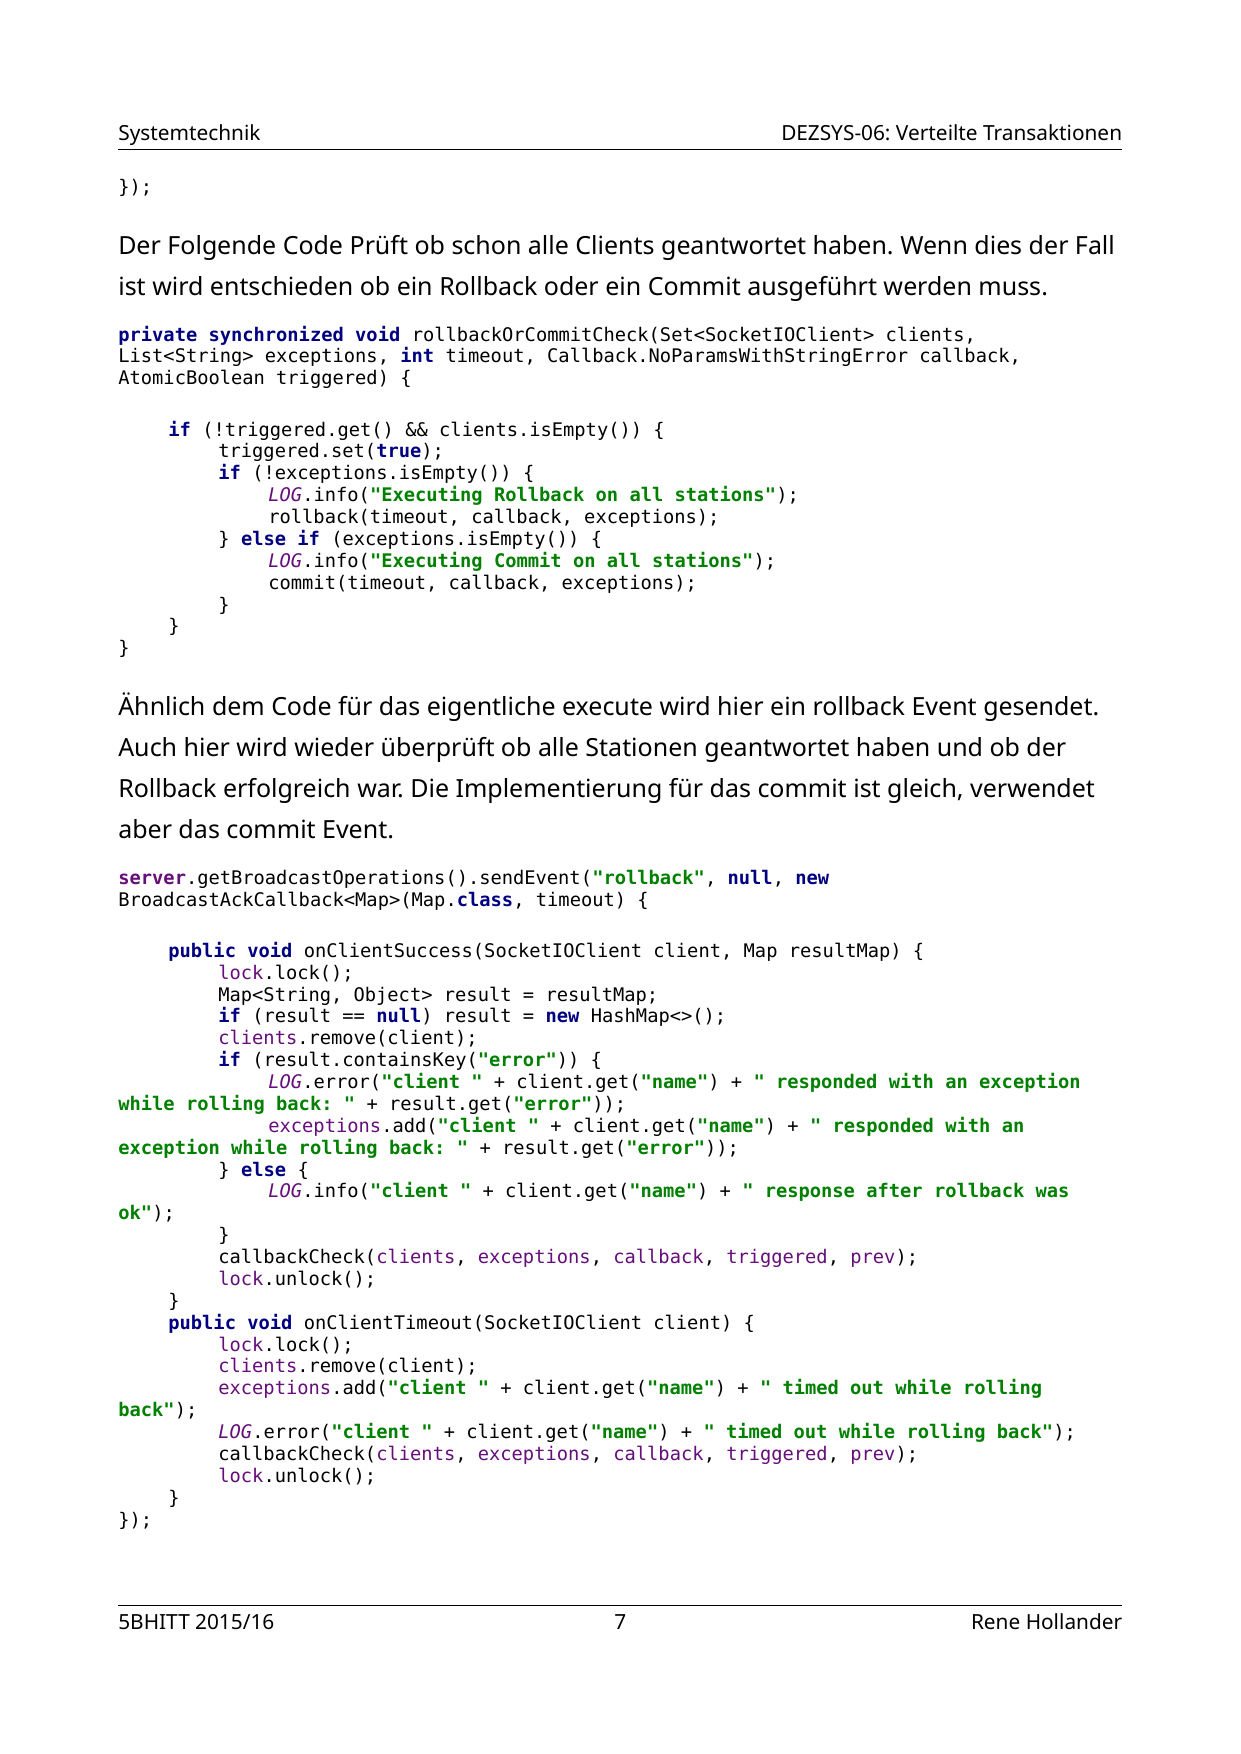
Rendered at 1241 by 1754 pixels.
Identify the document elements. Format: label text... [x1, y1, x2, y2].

text lock.unlock(); [118, 1465, 1122, 1487]
text exceptions.add("client " + client.get("name") + " responded with an exception while rolling back: " + result.get("error")); [118, 1115, 1122, 1159]
text public void onClientSuccess(SocketIOClient client, Map resultMap) { [118, 940, 1122, 962]
text if (!triggered.get() && clients.isEmpty()) { [118, 419, 1122, 441]
text private synchronized void rollbackOrCommitCheck(Set<SocketIOClient> clients, List<String> exceptions, int timeout, Callback.NoParamsWithStringError callback, AtomicBoolean triggered) { [118, 323, 1122, 389]
text callbackCheck(clients, exceptions, callback, triggered, prev); [118, 1443, 1122, 1465]
text } [118, 637, 1122, 659]
text callbackCheck(clients, exceptions, callback, triggered, prev); [118, 1246, 1122, 1268]
text LOG.error("client " + client.get("name") + " timed out while rolling back"); [118, 1421, 1122, 1443]
text } [118, 594, 1122, 616]
text }); [118, 176, 1122, 198]
text commit(timeout, callback, exceptions); [118, 572, 1122, 594]
text } [118, 1290, 1122, 1312]
text } [118, 616, 1122, 637]
text server.getBroadcastOperations().sendEvent("rollback", null, new BroadcastAckCallback<Map>(Map.class, timeout) { [118, 867, 1122, 910]
text triggered.set(true); [118, 441, 1122, 462]
text Map<String, Object> result = resultMap; [118, 984, 1122, 1006]
text LOG.info("Executing Commit on all stations"); [118, 550, 1122, 572]
text if (result == null) result = new HashMap<>(); [118, 1006, 1122, 1027]
text public void onClientTimeout(SocketIOClient client) { [118, 1312, 1122, 1334]
text LOG.info("Executing Rollback on all stations"); [118, 484, 1122, 506]
text if (!exceptions.isEmpty()) { [118, 462, 1122, 484]
text }); [118, 1509, 1122, 1531]
text Der Folgende Code Prüft ob schon alle Clients geantwortet haben. Wenn dies der Fall ist wird entschieden ob ein Rollback oder ein Commit ausgeführt werden muss. [118, 227, 1122, 302]
text if (result.containsKey("error")) { [118, 1049, 1122, 1071]
text lock.unlock(); [118, 1268, 1122, 1290]
text LOG.error("client " + client.get("name") + " responded with an exception while rolling back: " + result.get("error")); [118, 1071, 1122, 1115]
text exceptions.add("client " + client.get("name") + " timed out while rolling back"); [118, 1377, 1122, 1421]
text } else if (exceptions.isEmpty()) { [118, 528, 1122, 550]
text lock.lock(); [118, 962, 1122, 984]
text rollback(timeout, callback, exceptions); [118, 506, 1122, 528]
text Ähnlich dem Code für das eigentliche execute wird hier ein rollback Event gesendet. Auch hier wird wieder überprüft ob alle Stationen geantwortet haben und ob der Rollback erfolgreich war. Die Implementierung für das commit ist gleich, verwendet aber das commit Event. [118, 689, 1122, 845]
text } else { [118, 1159, 1122, 1181]
text LOG.info("client " + client.get("name") + " response after rollback was ok"); [118, 1181, 1122, 1224]
text clients.remove(client); [118, 1027, 1122, 1049]
text } [118, 1224, 1122, 1246]
text } [118, 1487, 1122, 1509]
text clients.remove(client); [118, 1356, 1122, 1377]
text lock.lock(); [118, 1334, 1122, 1356]
